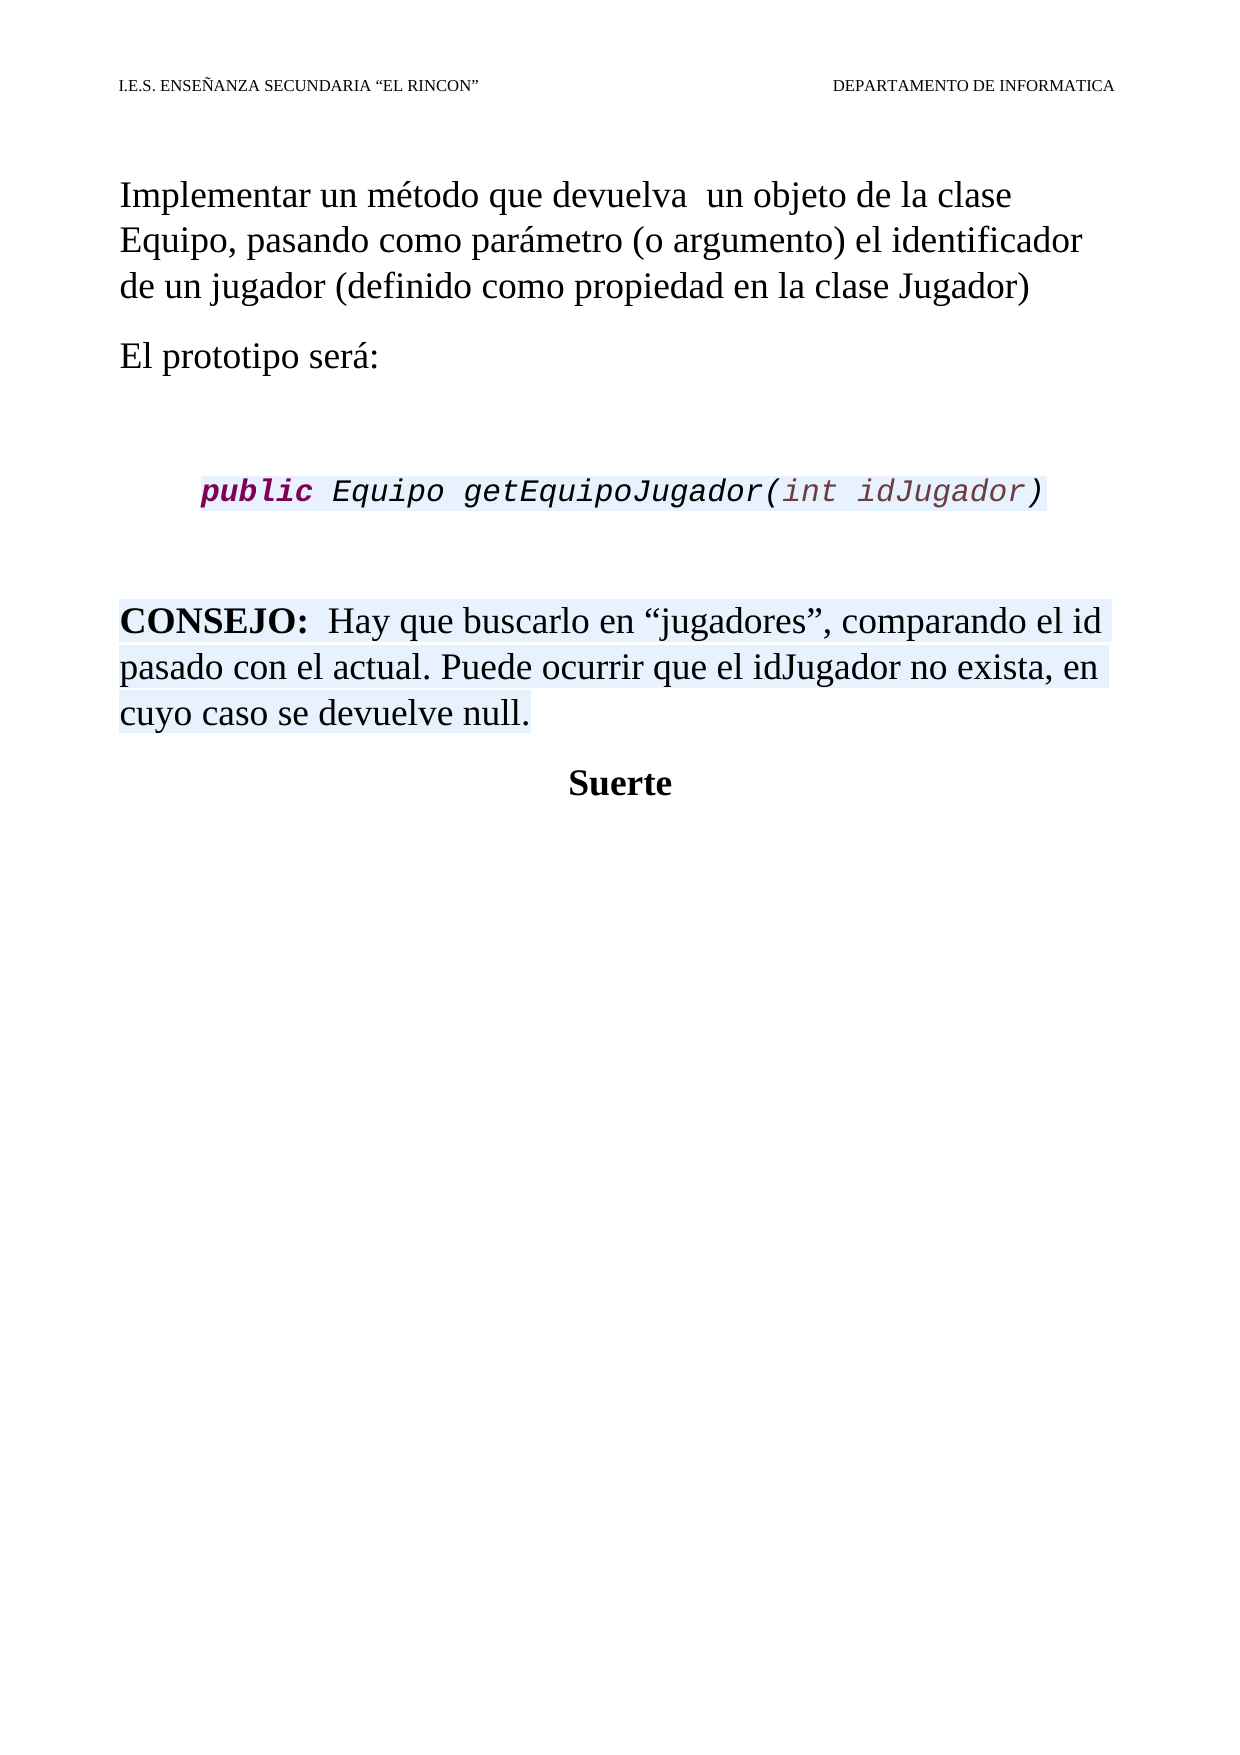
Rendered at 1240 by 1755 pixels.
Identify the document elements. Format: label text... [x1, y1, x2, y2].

text El prototipo será: [119, 333, 1121, 376]
text Suerte [119, 760, 1121, 803]
text CONSEJO: Hay que buscarlo en “jugadores”, comparando el id pasado con el actual. Puede ocurrir que el idJugador no exista, en cuyo caso se devuelve null. [119, 599, 1121, 733]
text public Equipo getEquipoJugador(int idJugador) [119, 472, 1121, 511]
text Implementar un método que devuelva un objeto de la clase Equipo, pasando como parámetro (o argumento) el identificador de un jugador (definido como propiedad en la clase Jugador) [119, 172, 1121, 307]
